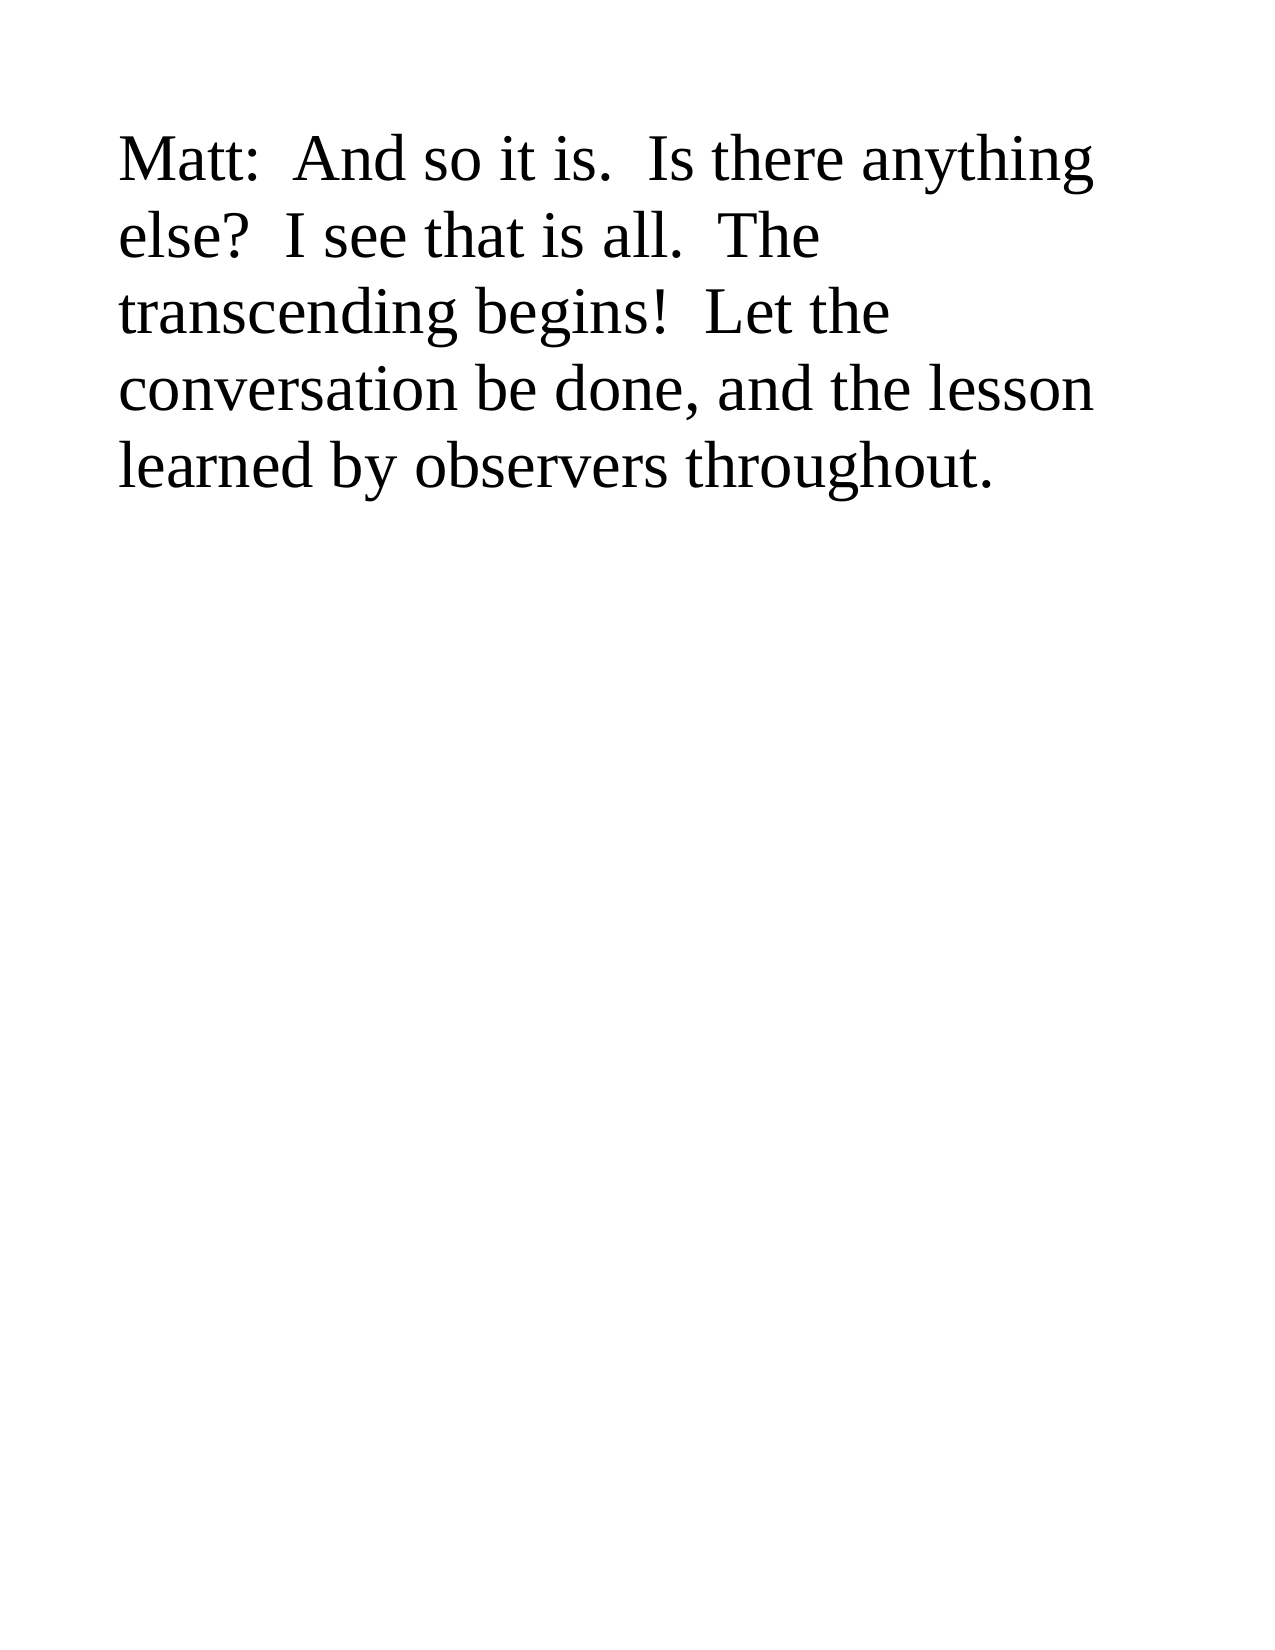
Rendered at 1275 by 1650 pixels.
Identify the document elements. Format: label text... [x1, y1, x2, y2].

text Matt: And so it is. Is there anything else? I see that is all. The transcending begins! Let the conversation be done, and the lesson learned by observers throughout. [118, 118, 1157, 501]
